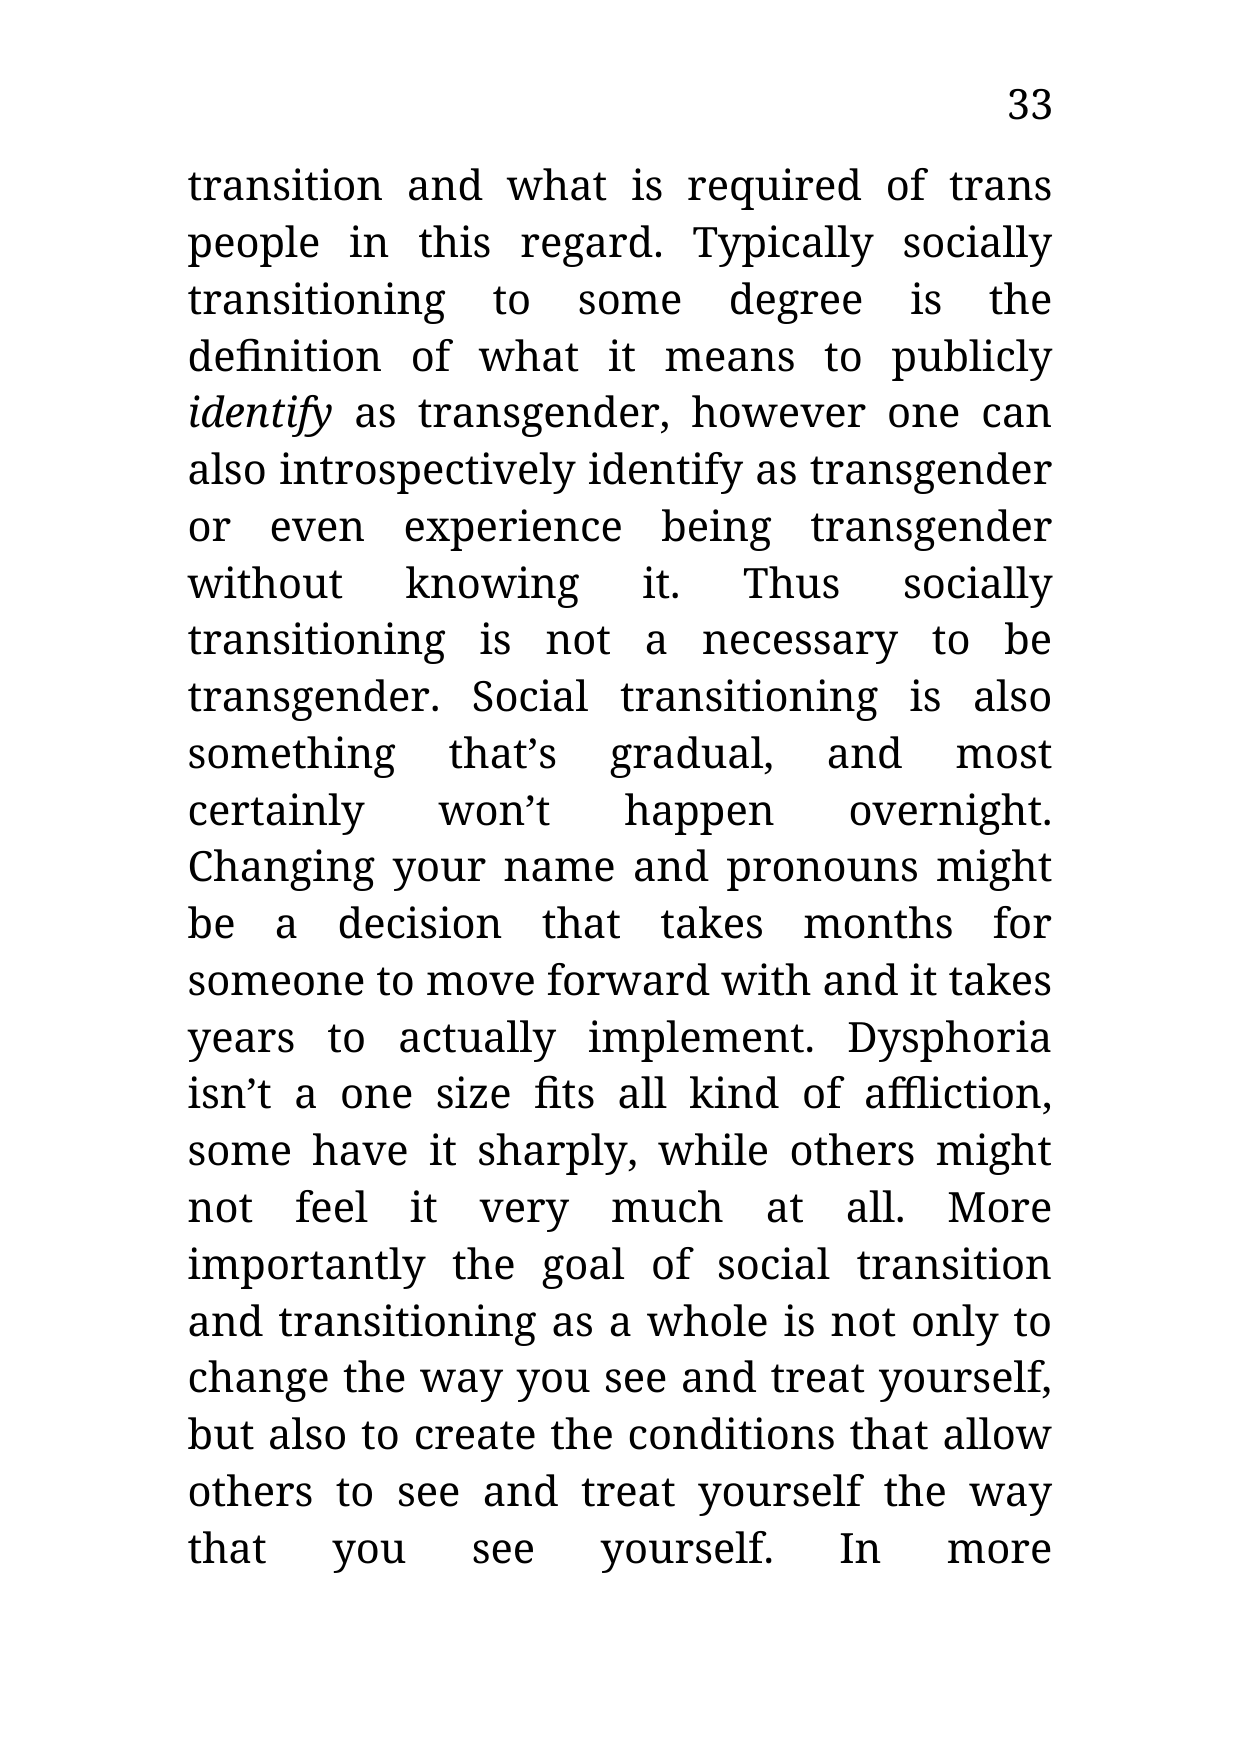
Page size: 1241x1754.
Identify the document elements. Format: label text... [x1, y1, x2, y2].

text transition and what is required of trans people in this regard. Typically socially transitioning to some degree is the definition of what it means to publicly identify as transgender, however one can also introspectively identify as transgender or even experience being transgender without knowing it. Thus socially transitioning is not a necessary to be transgender. Social transitioning is also something that’s gradual, and most certainly won’t happen overnight. Changing your name and pronouns might be a decision that takes months for someone to move forward with and it takes years to actually implement. Dysphoria isn’t a one size fits all kind of affliction, some have it sharply, while others might not feel it very much at all. More importantly the goal of social transition and transitioning as a whole is not only to change the way you see and treat yourself, but also to create the conditions that allow others to see and treat yourself the way that you see yourself. In more [187, 156, 1053, 1575]
